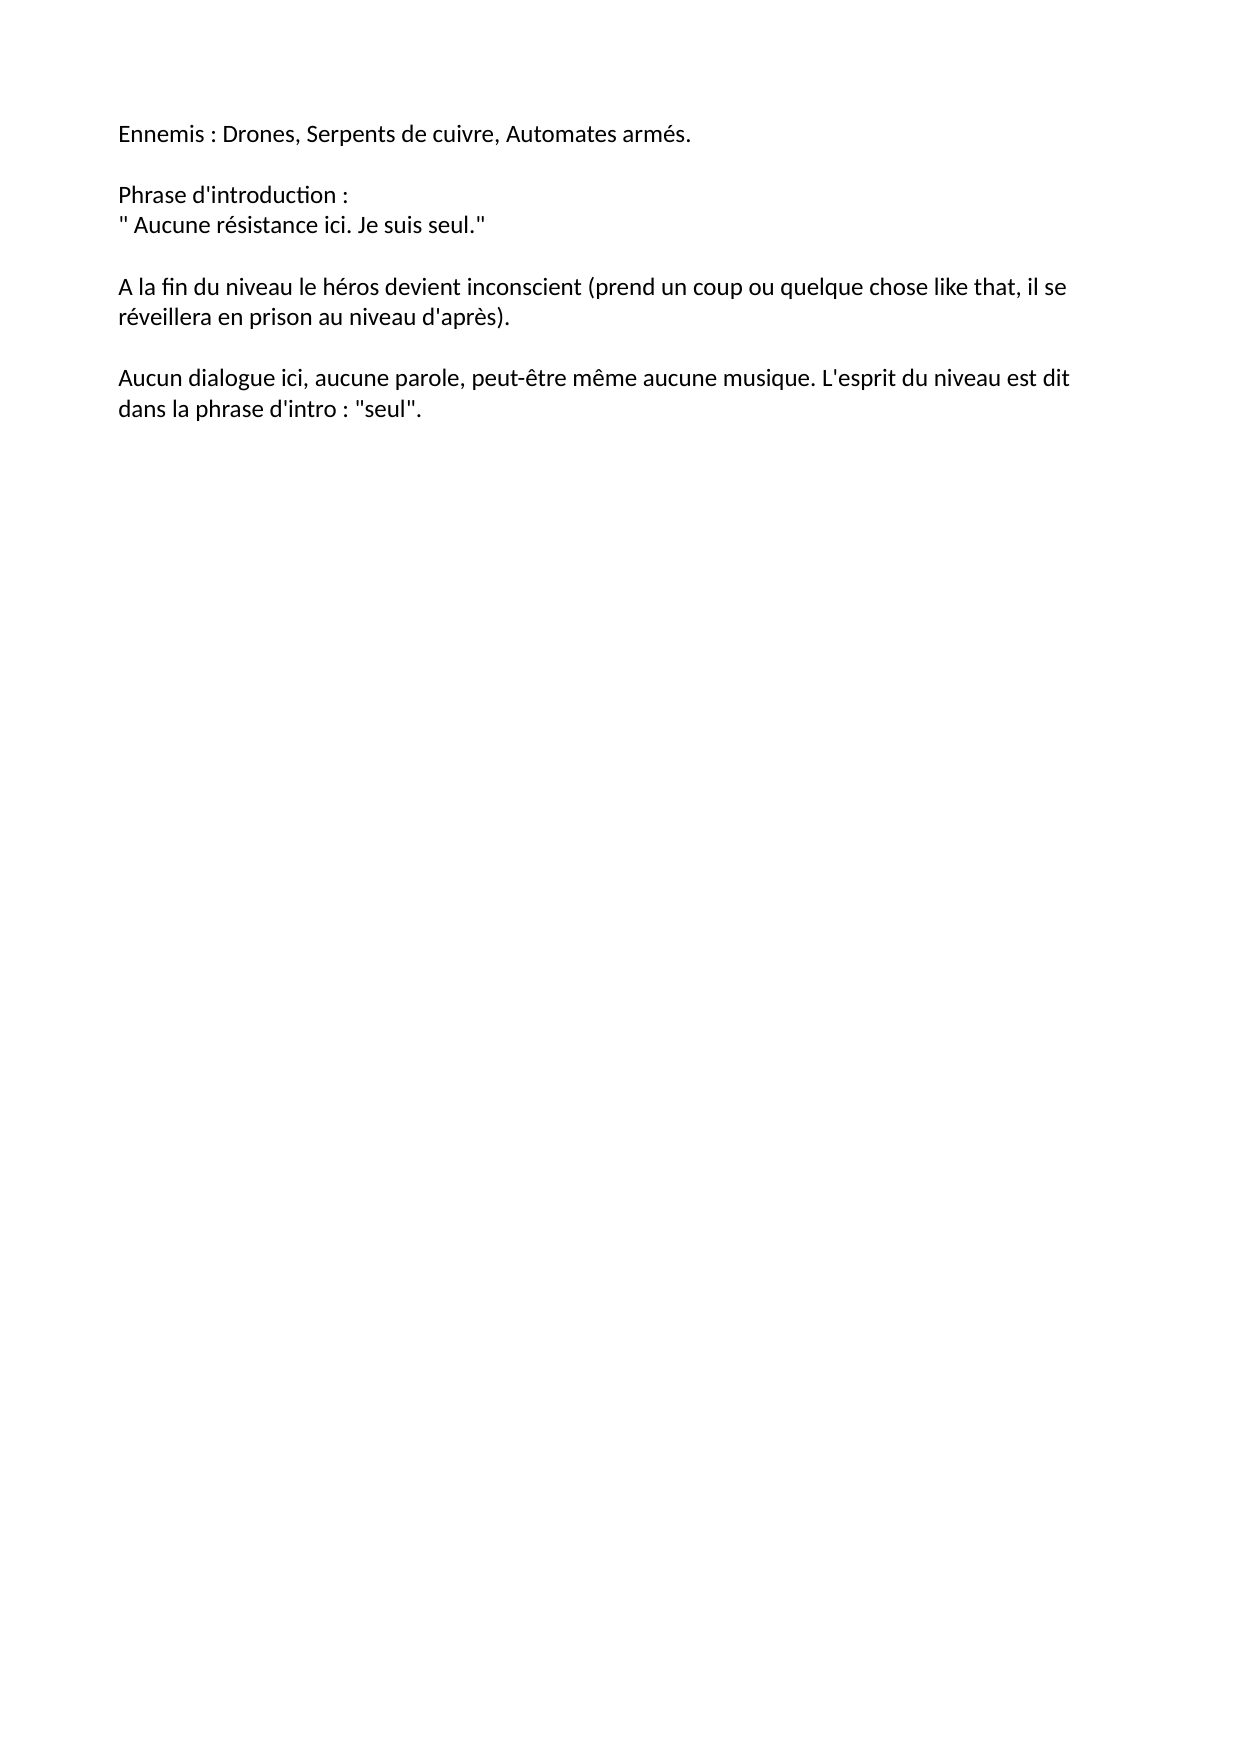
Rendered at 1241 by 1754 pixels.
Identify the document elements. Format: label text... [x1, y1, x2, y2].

text Ennemis : Drones, Serpents de cuivre, Automates armés. [118, 118, 1122, 149]
text Aucun dialogue ici, aucune parole, peut-être même aucune musique. L'esprit du niveau est dit dans la phrase d'intro : "seul". [118, 362, 1122, 423]
text " Aucune résistance ici. Je suis seul." [118, 210, 1122, 240]
text Phrase d'introduction : [118, 179, 1122, 210]
text A la fin du niveau le héros devient inconscient (prend un coup ou quelque chose like that, il se réveillera en prison au niveau d'après). [118, 271, 1122, 332]
